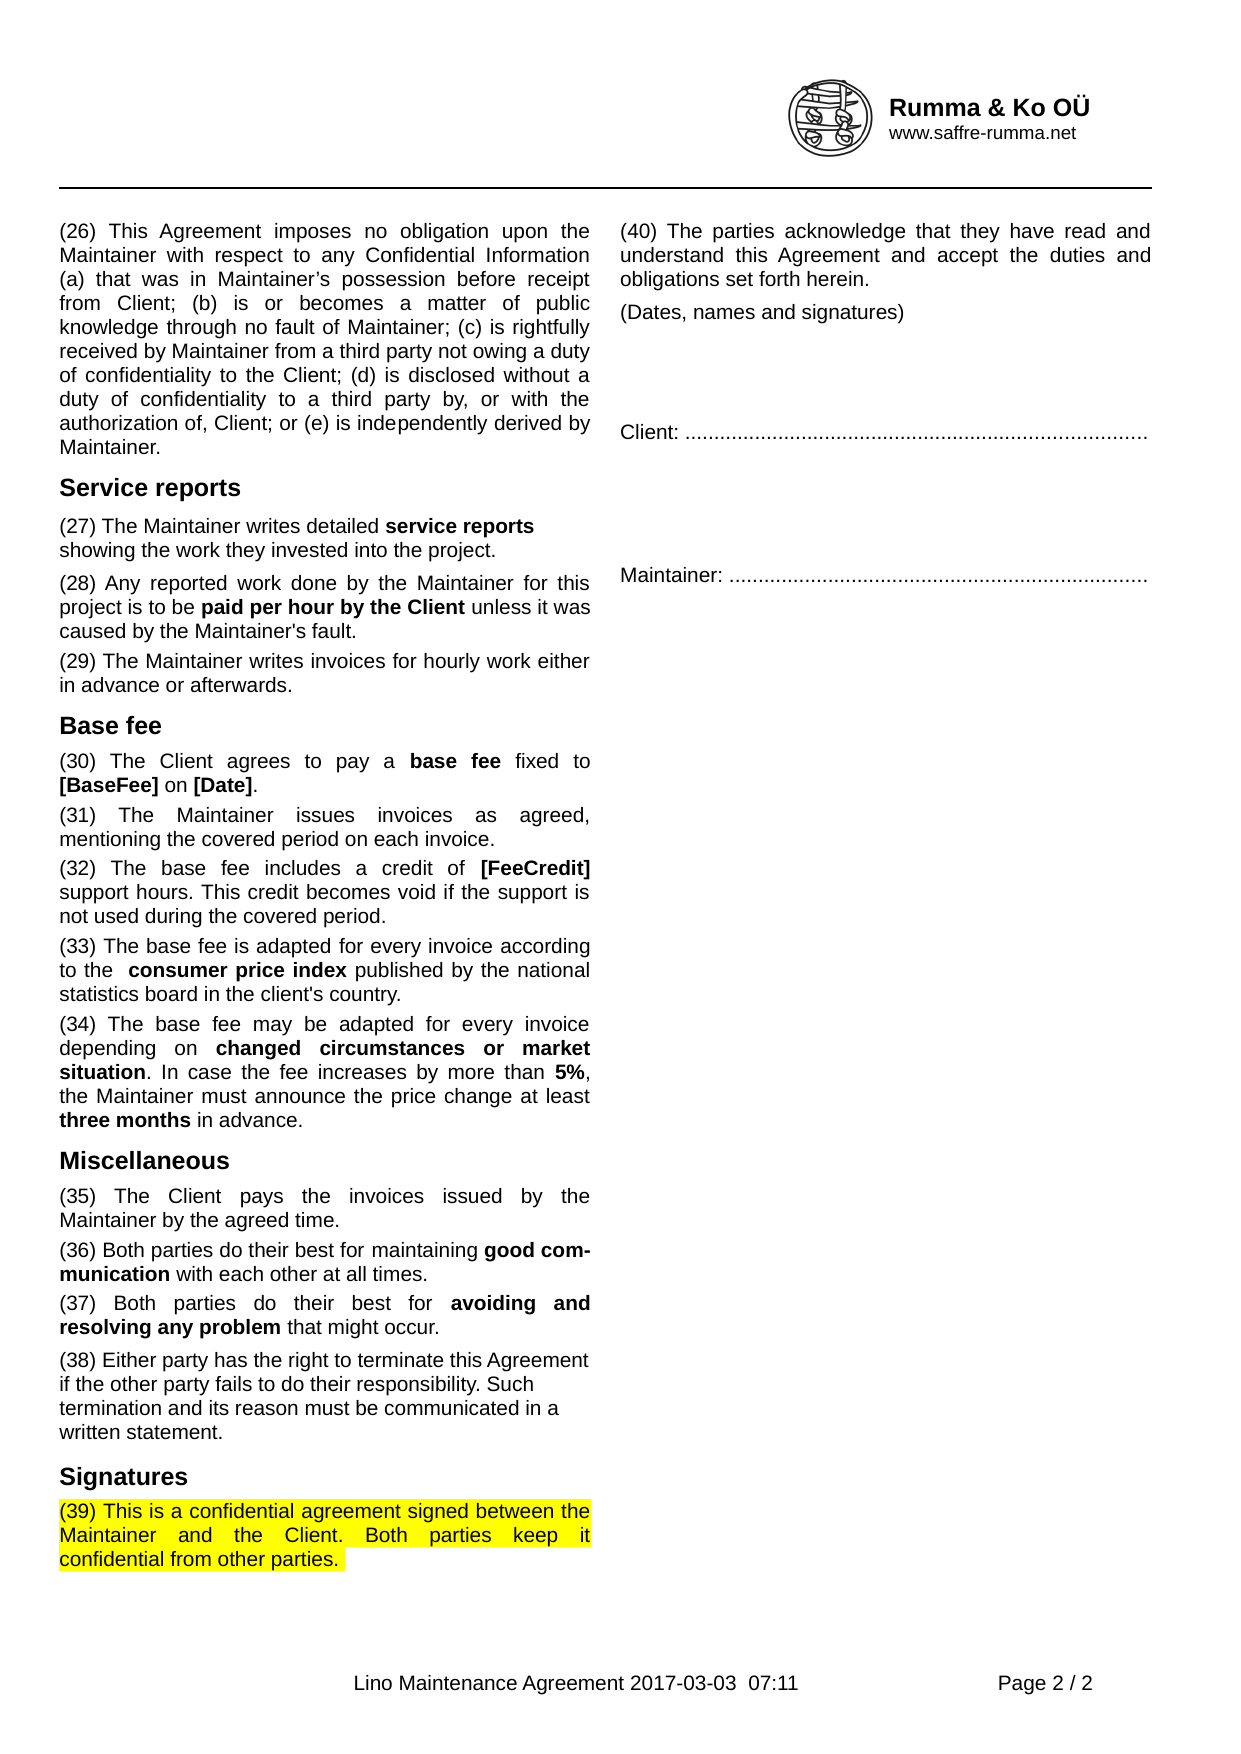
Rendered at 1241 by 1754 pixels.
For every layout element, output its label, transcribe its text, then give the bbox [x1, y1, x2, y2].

subtitle Signatures [59, 1461, 591, 1490]
text (35) The Client pays the invoices issued by the Maintainer by the agreed time. [59, 1184, 591, 1232]
picture [781, 73, 878, 163]
text (27) The Maintainer writes detailed service reports showing the work they invested into the project. [59, 514, 591, 562]
text (29) The Maintainer writes invoices for hourly work either in advance or afterwards. [59, 648, 591, 696]
text (40) The parties acknowledge that they have read and un­derstand this Agreement and accept the duties and obliga­tions set forth herein. [620, 219, 1152, 291]
text (32) The base fee includes a credit of [FeeCredit] support hours. This credit becomes void if the support is not used during the covered period. [59, 856, 591, 928]
subtitle Service reports [59, 473, 591, 502]
text (26) This Agreement imposes no obligation upon the Maintainer with respect to any Confidential Information (a) that was in Maintainer’s possession before receipt from Client; (b) is or becomes a matter of public knowledge through no fault of Maintainer; (c) is rightfully received by Maintainer from a third party not owing a duty of confidentiality to the Client; (d) is disclosed without a duty of confi­dentiality to a third party by, or with the authorization of, Client; or (e) is inde­pendently derived by Maintainer. [59, 219, 591, 459]
text (30) The Client agrees to pay a base fee fixed to [BaseFee] on [Date]. [59, 749, 591, 797]
text (33) The base fee is adapted for every invoice according to the consumer price index published by the national statistics board in the client's country. [59, 934, 591, 1006]
subtitle Miscellaneous [59, 1146, 591, 1175]
text (28) Any reported work done by the Maintainer for this project is to be paid per hour by the Client unless it was caused by the Maintainer's fault. [59, 571, 591, 643]
text (31) The Maintainer issues invoices as agreed, mentioning the covered period on each invoice. [59, 802, 591, 850]
text (36) Both parties do their best for maintaining good com­munication with each other at all times. [59, 1237, 591, 1285]
text (Dates, names and signatures) Client: Maintainer: [620, 300, 1152, 587]
text (38) Either party has the right to terminate this Agreement if the other party fails to do their responsibility. Such termination and its reason must be communicated in a written statement. [59, 1348, 591, 1444]
subtitle Base fee [59, 711, 591, 740]
text (37) Both parties do their best for avoiding and resolving any problem that might occur. [59, 1291, 591, 1339]
text (34) The base fee may be adapted for every invoice depending on changed circumstances or market situation. In case the fee increases by more than 5%, the Maintainer must announce the price change at least three months in advance. [59, 1012, 591, 1131]
text (39) This is a confidential agreement signed between the Maintainer and the Client. Both parties keep it confidential from other parties. [59, 1499, 591, 1571]
